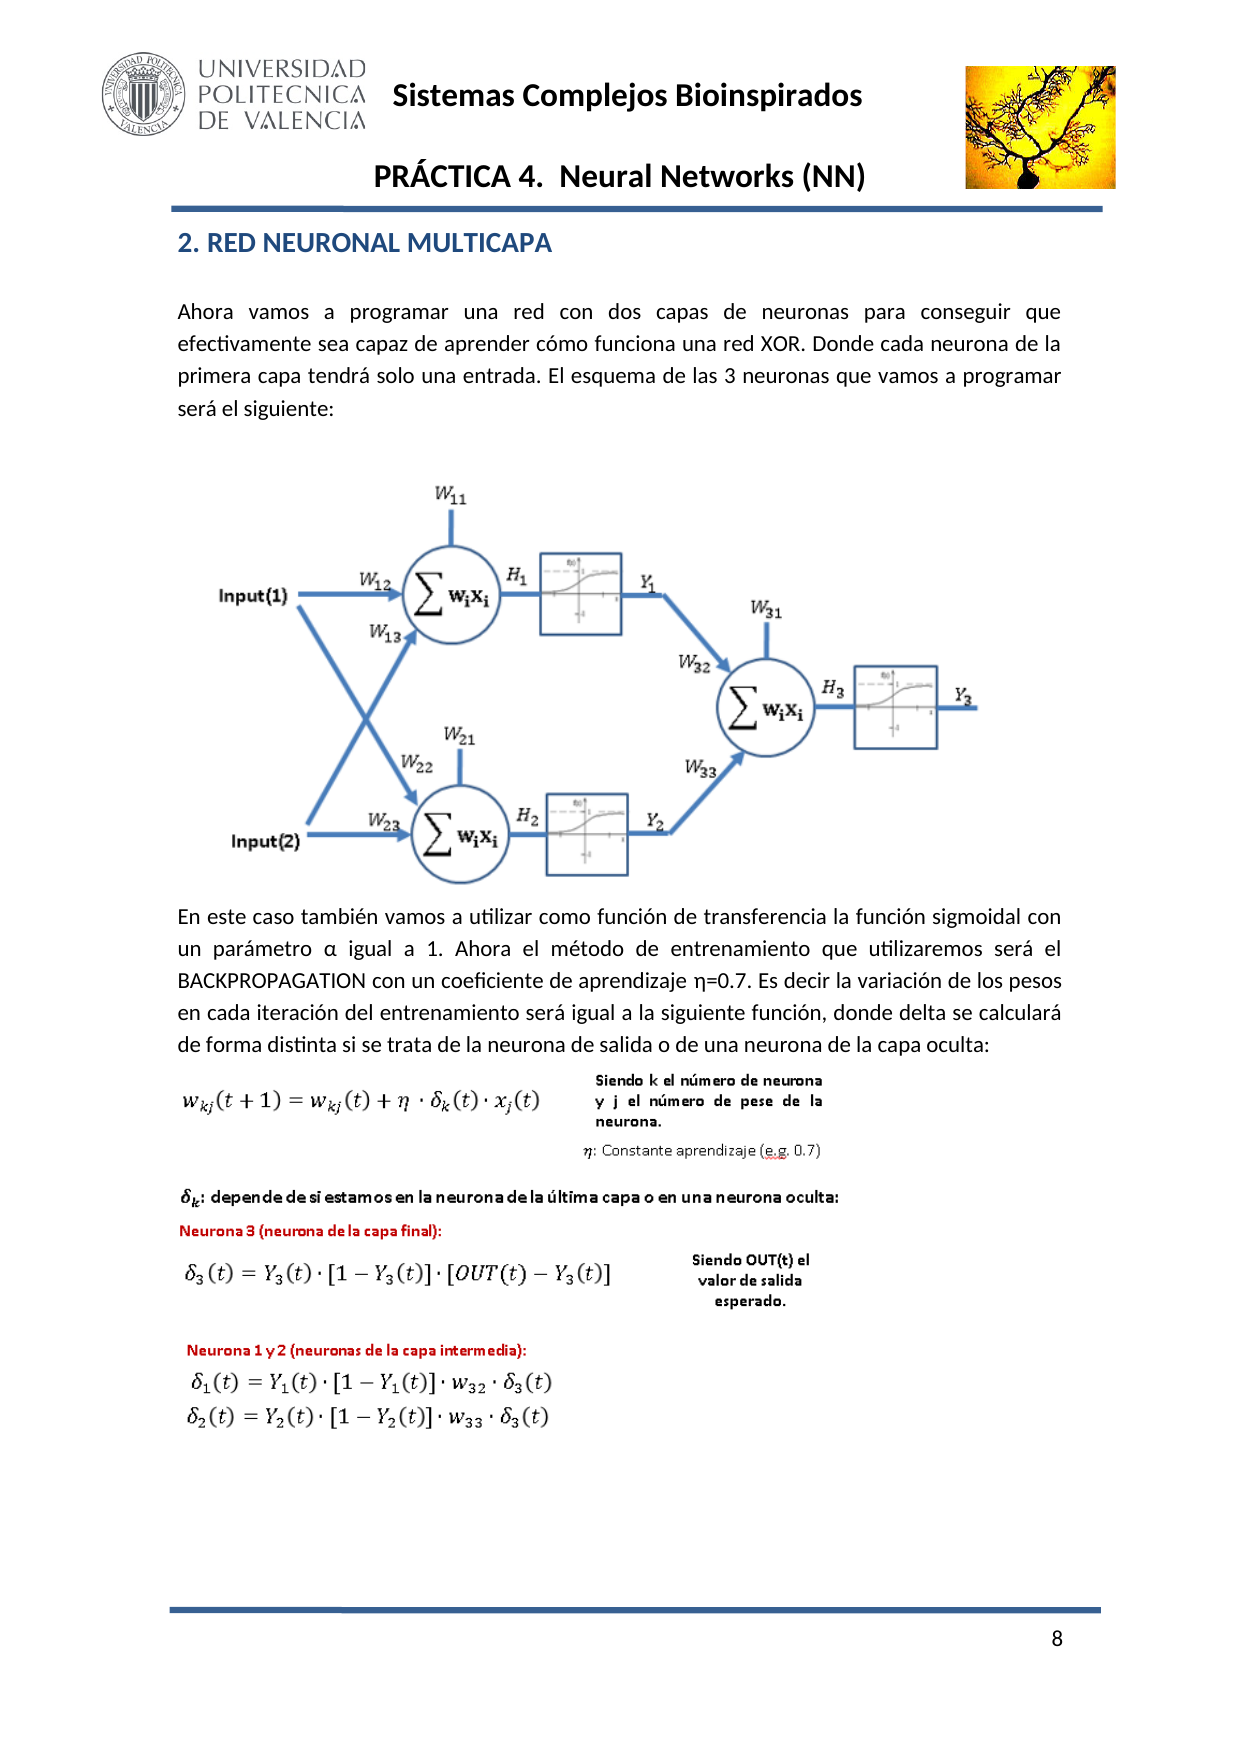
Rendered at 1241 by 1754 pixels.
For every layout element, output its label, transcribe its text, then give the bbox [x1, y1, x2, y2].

text En este caso también vamos a utilizar como función de transferencia la función sigmoidal con un parámetro α igual a 1. Ahora el método de entrenamiento que utilizaremos será el BACKPROPAGATION con un coeficiente de aprendizaje η=0.7. Es decir la variación de los pesos en cada iteración del entrenamiento será igual a la siguiente función, donde delta se calculará de forma distinta si se trata de la neurona de salida o de una neurona de la capa oculta: [177, 902, 1063, 1058]
picture [101, 52, 366, 136]
picture [177, 1062, 840, 1447]
picture [177, 458, 1063, 898]
text Ahora vamos a programar una red con dos capas de neuronas para conseguir que efectivamente sea capaz de aprender cómo funciona una red XOR. Donde cada neurona de la primera capa tendrá solo una entrada. El esquema de las 3 neuronas que vamos a programar será el siguiente: [177, 297, 1063, 422]
picture [965, 66, 1116, 189]
list RED NEURONAL MULTICAPA [177, 224, 1063, 259]
